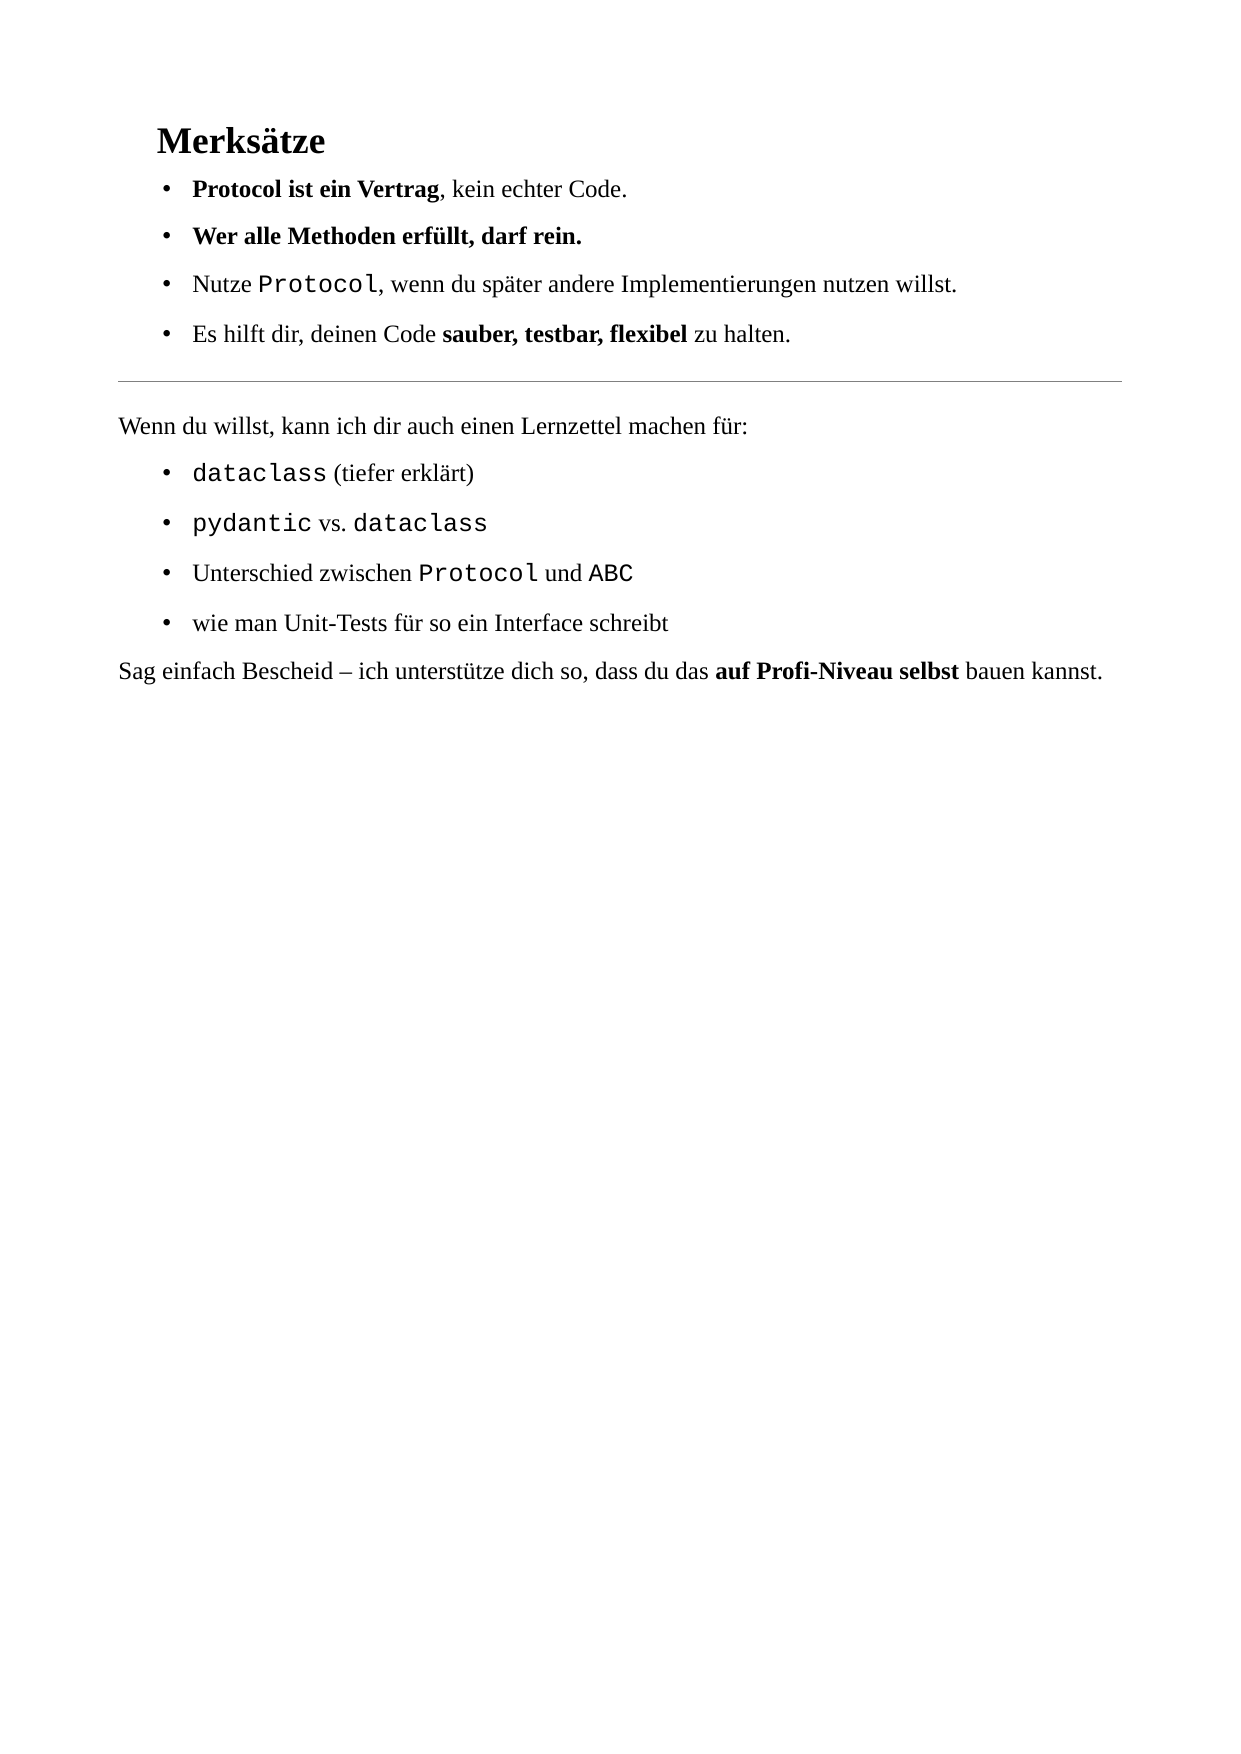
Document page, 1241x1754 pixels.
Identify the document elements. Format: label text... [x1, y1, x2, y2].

list Es hilft dir, deinen Code sauber, testbar, flexibel zu halten. [162, 319, 1122, 348]
list Wer alle Methoden erfüllt, darf rein. [162, 221, 1122, 250]
text Sag einfach Bescheid – ich unterstütze dich so, dass du das auf Profi-Niveau selbst bauen kannst. [118, 656, 1122, 685]
list Protocol ist ein Vertrag, kein echter Code. [162, 174, 1122, 202]
text Wenn du willst, kann ich dir auch einen Lernzettel machen für: [118, 411, 1122, 439]
list pydantic vs. dataclass [162, 508, 1122, 539]
list Unterschied zwischen Protocol und ABC [162, 558, 1122, 589]
list Nutze Protocol, wenn du später andere Implementierungen nutzen willst. [162, 269, 1122, 300]
list wie man Unit-Tests für so ein Interface schreibt [162, 608, 1122, 637]
subtitle 🧠 Merksätze [118, 118, 1122, 161]
list dataclass (tiefer erklärt) [162, 458, 1122, 489]
